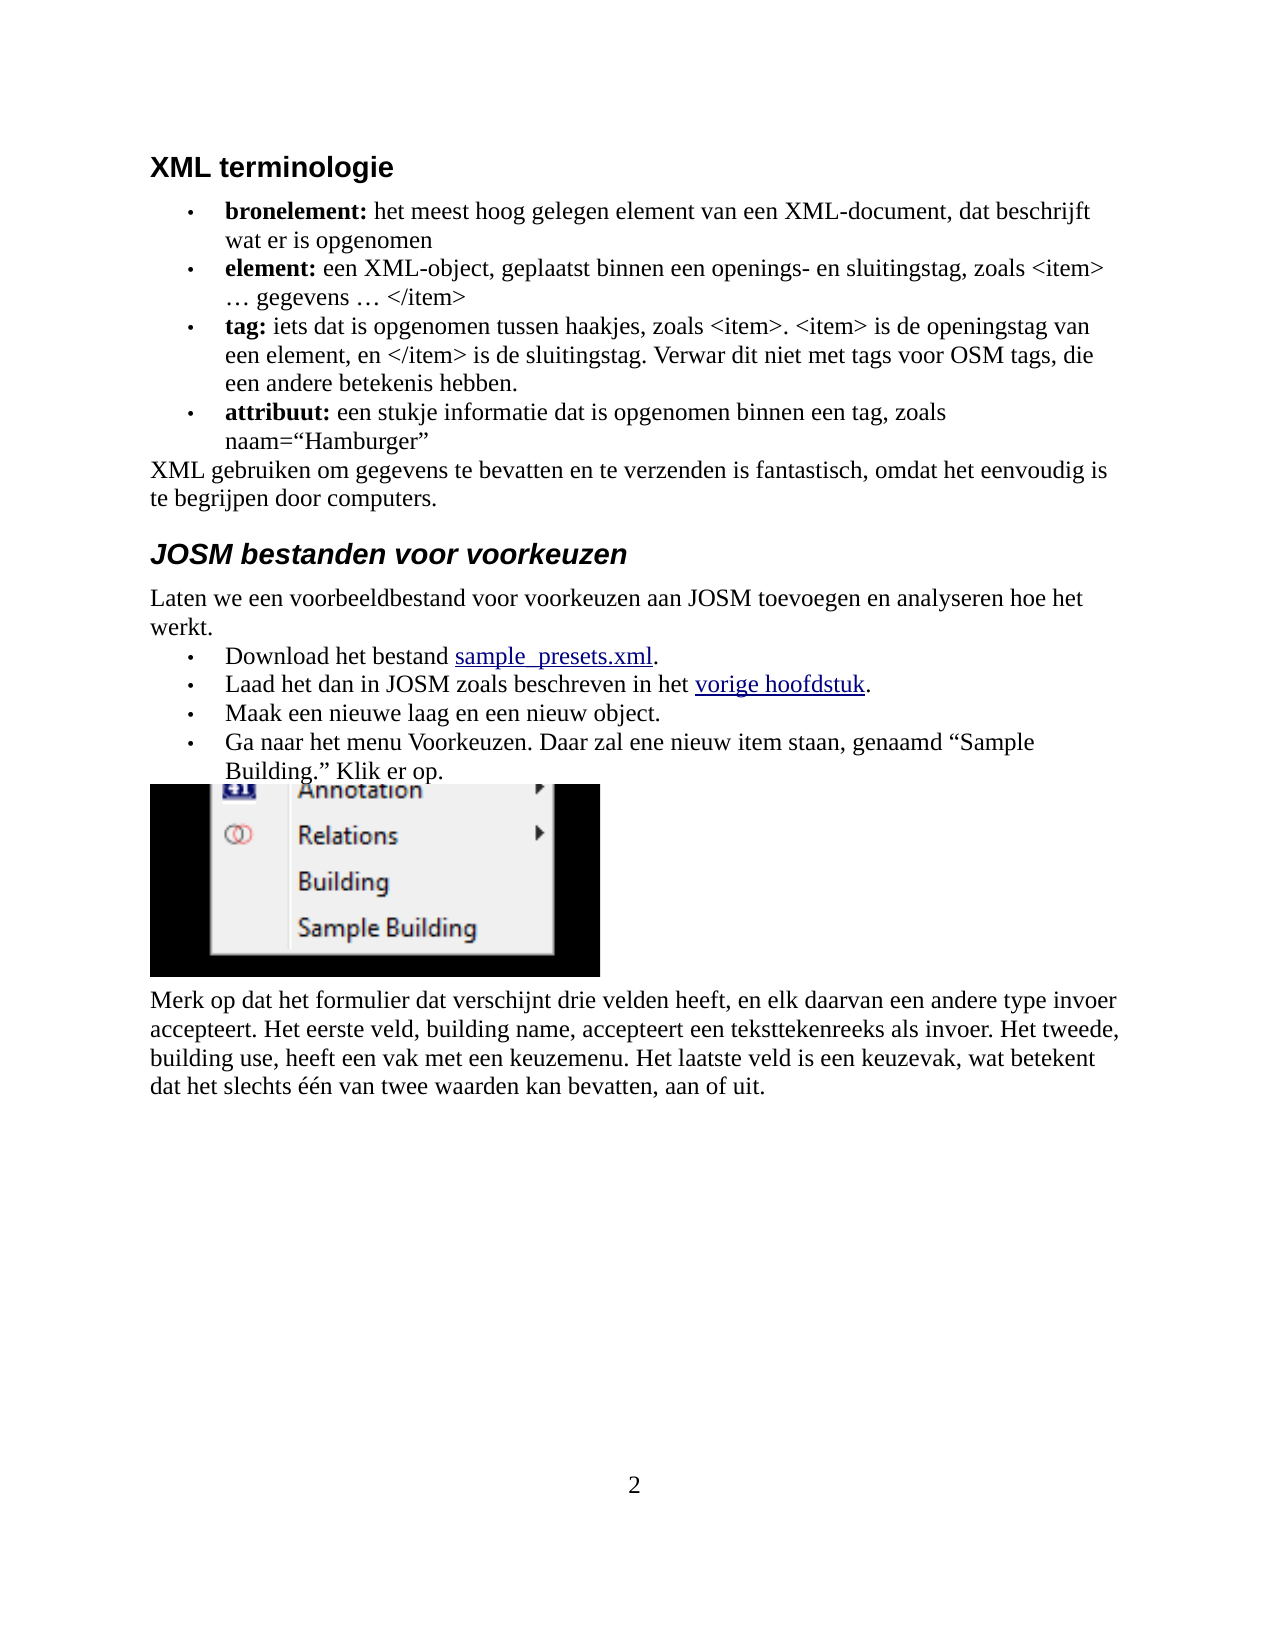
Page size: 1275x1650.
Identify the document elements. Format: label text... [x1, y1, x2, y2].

list Download het bestand sample_presets.xml. [187, 641, 1125, 669]
text Merk op dat het formulier dat verschijnt drie velden heeft, en elk daarvan een andere type invoer accepteert. Het eerste veld, building name, accepteert een teksttekenreeks als invoer. Het tweede, building use, heeft een vak met een keuzemenu. Het laatste veld is een keuzevak, wat betekent dat het slechts één van twee waarden kan bevatten, aan of uit. [150, 985, 1125, 1100]
list Maak een nieuwe laag en een nieuw object. [187, 698, 1125, 727]
text Laten we een voorbeeldbestand voor voorkeuzen aan JOSM toevoegen en analyseren hoe het werkt. [150, 583, 1125, 641]
text XML gebruiken om gegevens te bevatten en te verzenden is fantastisch, omdat het eenvoudig is te begrijpen door computers. [150, 455, 1125, 512]
list Laad het dan in JOSM zoals beschreven in het vorige hoofdstuk. [187, 669, 1125, 698]
picture [150, 784, 600, 977]
subtitle XML terminologie [150, 150, 1125, 183]
list attribuut: een stukje informatie dat is opgenomen binnen een tag, zoals naam=“Hamburger” [187, 397, 1125, 455]
list tag: iets dat is opgenomen tussen haakjes, zoals <item>. <item> is de openingstag van een element, en </item> is de sluitingstag. Verwar dit niet met tags voor OSM tags, die een andere betekenis hebben. [187, 311, 1125, 397]
list Ga naar het menu Voorkeuzen. Daar zal ene nieuw item staan, genaamd “Sample Building.” Klik er op. [187, 727, 1125, 784]
subtitle JOSM bestanden voor voorkeuzen [150, 537, 1125, 571]
list element: een XML-object, geplaatst binnen een openings- en sluitingstag, zoals <item> … gegevens … </item> [187, 253, 1125, 311]
list bronelement: het meest hoog gelegen element van een XML-document, dat beschrijft wat er is opgenomen [187, 196, 1125, 253]
